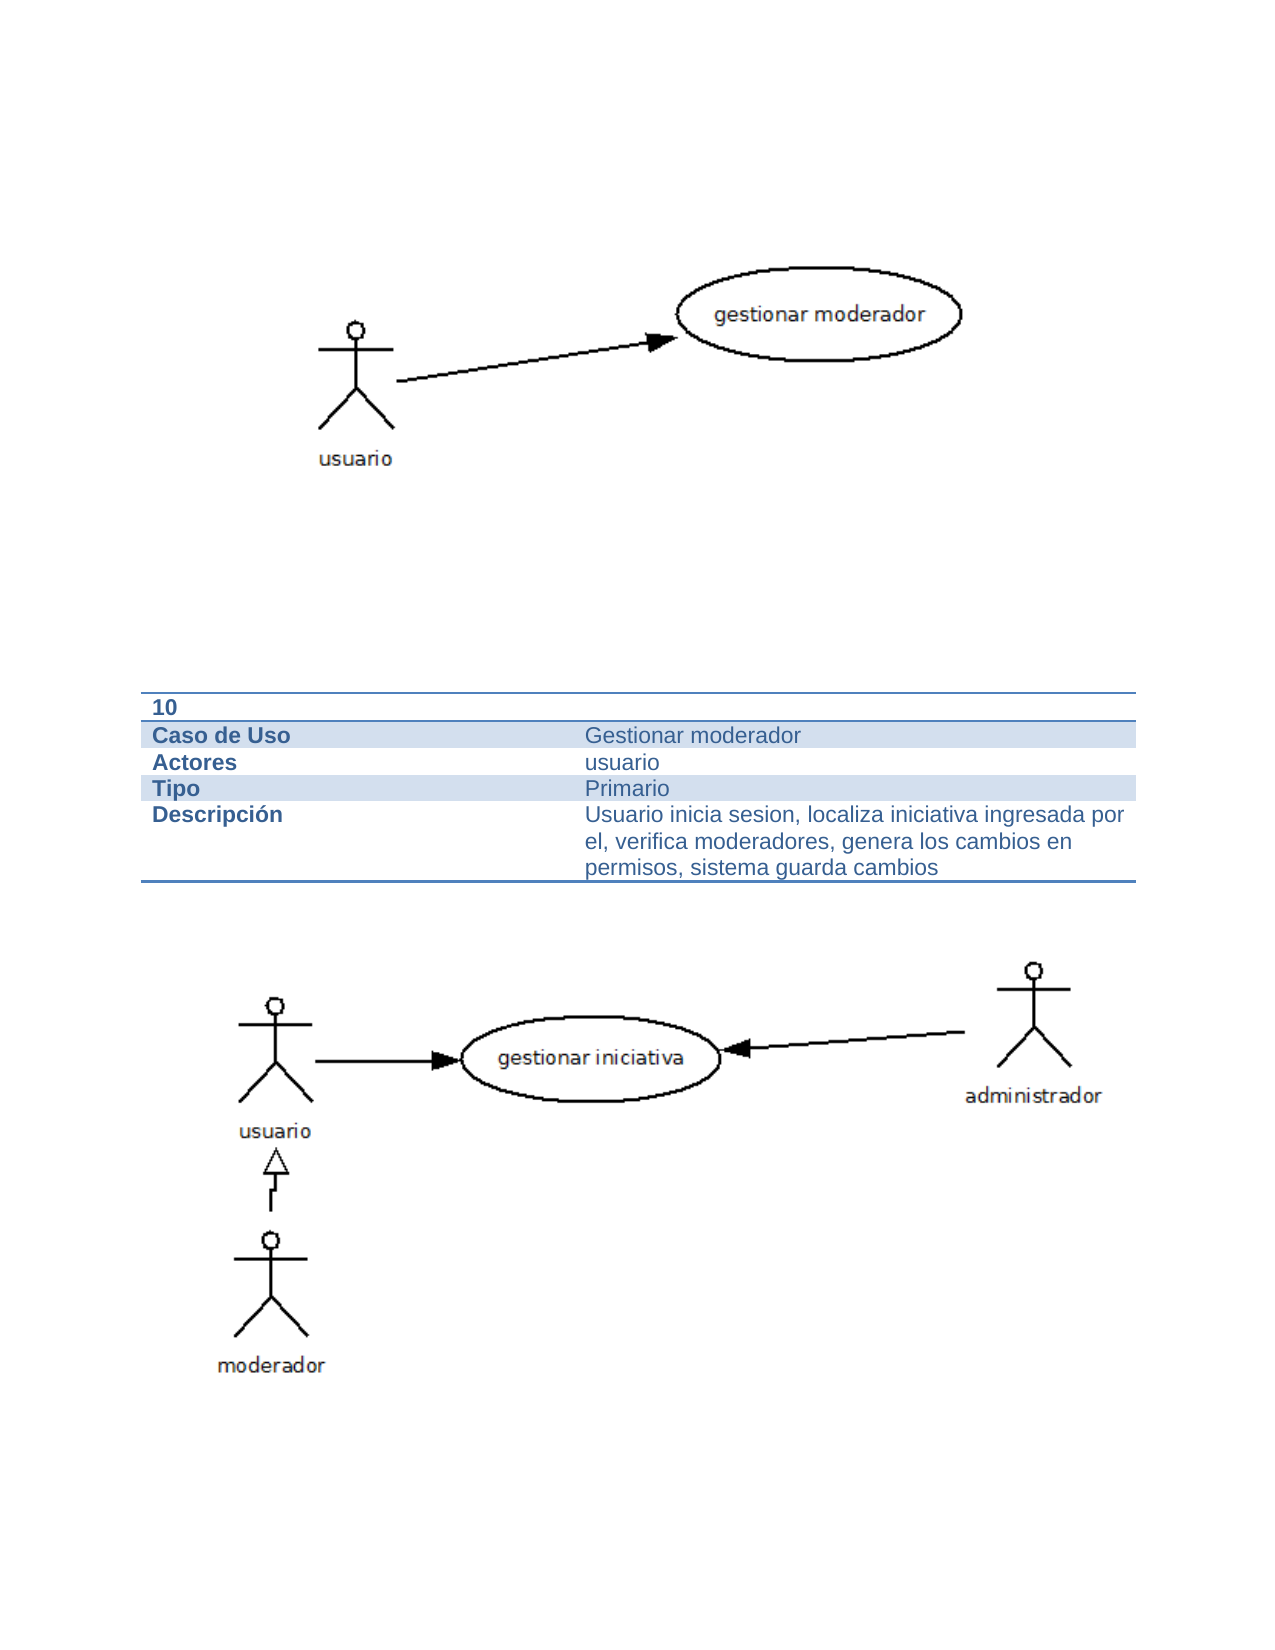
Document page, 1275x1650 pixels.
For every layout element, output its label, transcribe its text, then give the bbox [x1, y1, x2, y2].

table_cell Actores [141, 749, 573, 775]
table_cell Usuario inicia sesion, localiza iniciativa ingresada por el, verifica moderadores, genera los cambios en permisos, sistema guarda cambios [573, 801, 1136, 880]
table_cell Caso de Uso [141, 722, 573, 748]
picture [150, 150, 1125, 637]
table_cell Gestionar moderador [573, 722, 1136, 748]
table_cell Descripción [141, 801, 573, 880]
table_cell usuario [573, 749, 1136, 775]
picture [150, 933, 1125, 1431]
table_cell Primario [573, 775, 1136, 801]
table_cell Tipo [141, 775, 573, 801]
table_header 10 [141, 694, 1136, 720]
